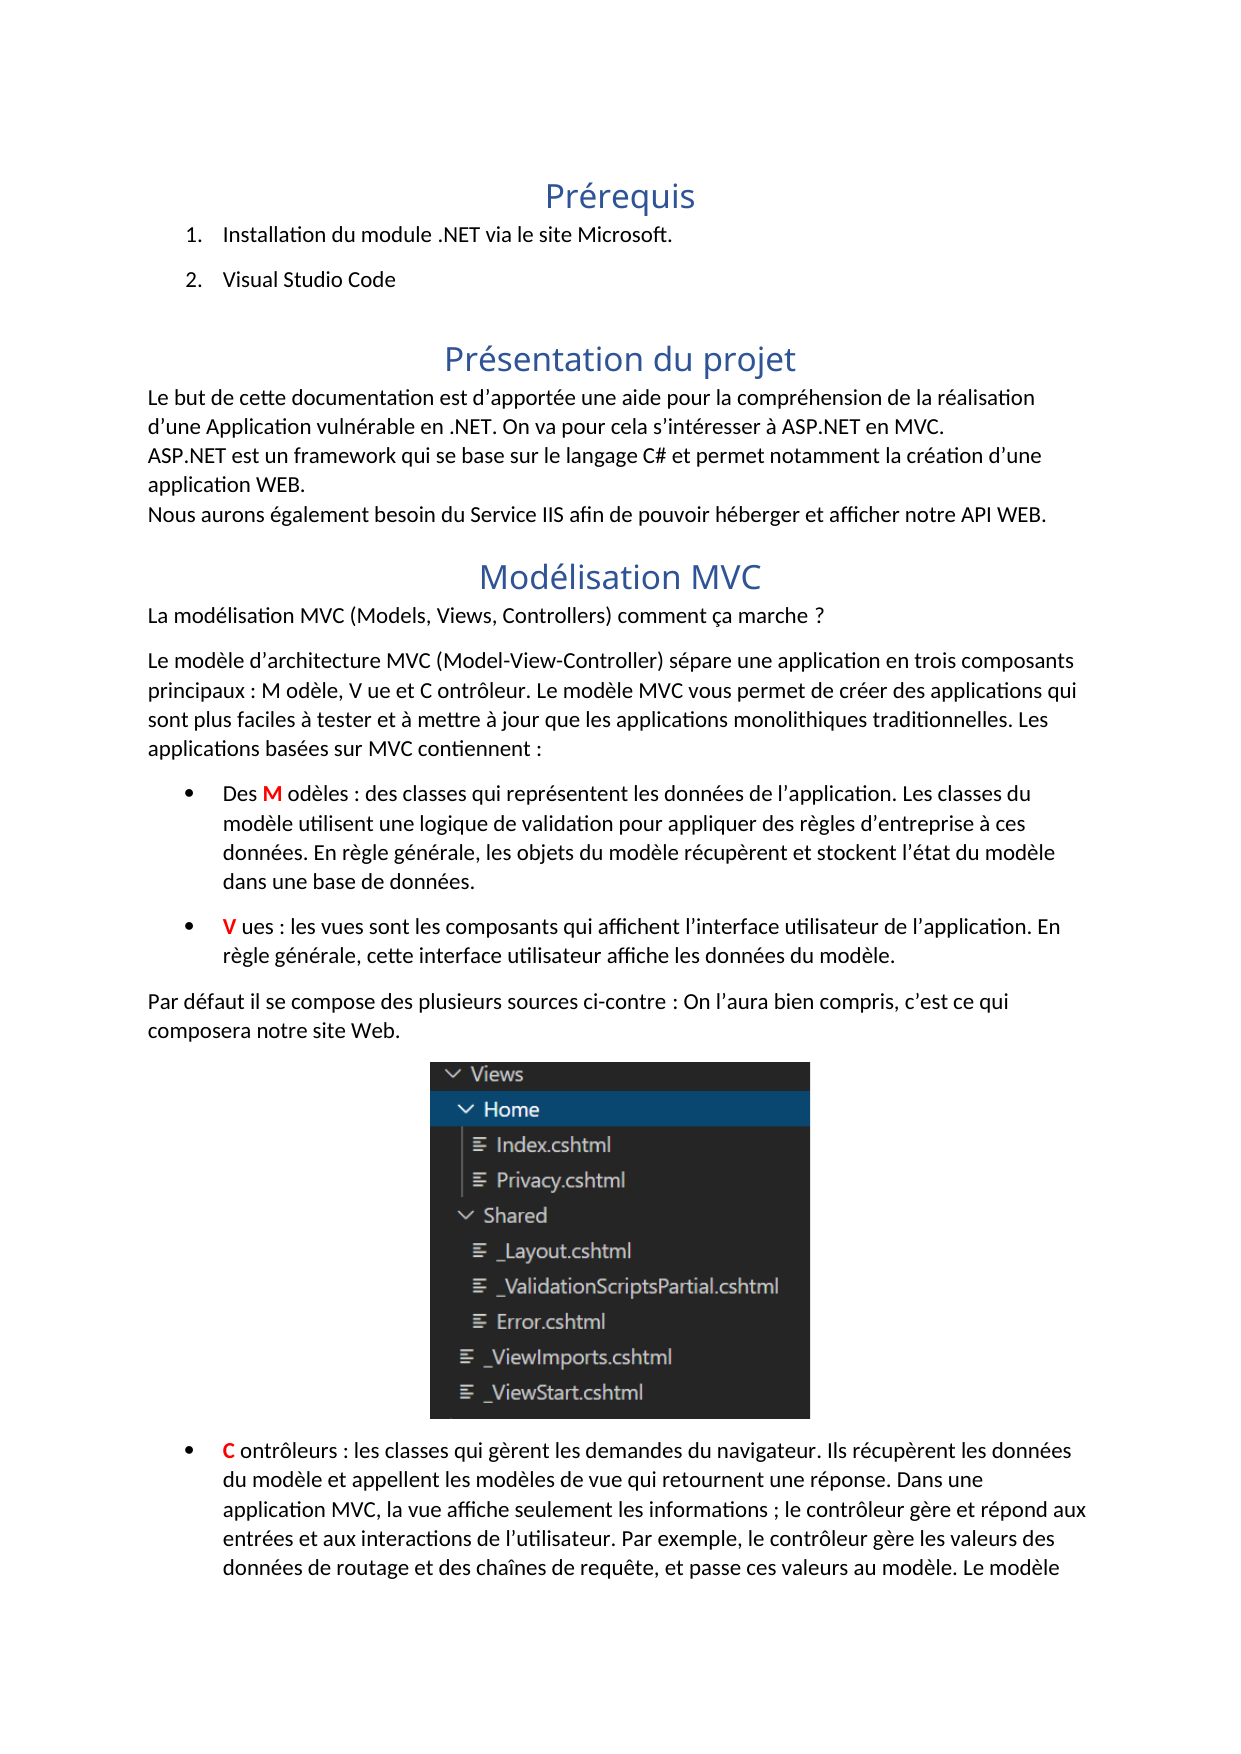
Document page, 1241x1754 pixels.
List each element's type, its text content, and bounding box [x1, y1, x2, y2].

subtitle Prérequis [148, 173, 1093, 218]
text Par défaut il se compose des plusieurs sources ci-contre : On l’aura bien compris, c’est ce qui composera notre site Web. [148, 987, 1093, 1044]
list Des M odèles : des classes qui représentent les données de l’application. Les classes du modèle utilisent une logique de validation pour appliquer des règles d’entreprise à ces données. En règle générale, les objets du modèle récupèrent et stockent l’état du modèle dans une base de données. [185, 779, 1093, 895]
subtitle Modélisation MVC [148, 554, 1093, 599]
text ASP.NET est un framework qui se base sur le langage C# et permet notamment la création d’une application WEB. [148, 442, 1093, 499]
text Nous aurons également besoin du Service IIS afin de pouvoir héberger et afficher notre API WEB. [148, 500, 1093, 528]
list V ues : les vues sont les composants qui affichent l’interface utilisateur de l’application. En règle générale, cette interface utilisateur affiche les données du modèle. [185, 912, 1093, 969]
subtitle Présentation du projet [148, 336, 1093, 382]
list C ontrôleurs : les classes qui gèrent les demandes du navigateur. Ils récupèrent les données du modèle et appellent les modèles de vue qui retournent une réponse. Dans une application MVC, la vue affiche seulement les informations ; le contrôleur gère et répond aux entrées et aux interactions de l’utilisateur. Par exemple, le contrôleur gère les valeurs des données de routage et des chaînes de requête, et passe ces valeurs au modèle. Le modèle [185, 1437, 1093, 1581]
text La modélisation MVC (Models, Views, Controllers) comment ça marche ? [148, 601, 1093, 629]
list Installation du module .NET via le site Microsoft. [185, 220, 1093, 248]
list Visual Studio Code [185, 266, 1093, 293]
text Le but de cette documentation est d’apportée une aide pour la compréhension de la réalisation d’une Application vulnérable en .NET. On va pour cela s’intéresser à ASP.NET en MVC. [148, 383, 1093, 441]
text Le modèle d’architecture MVC (Model-View-Controller) sépare une application en trois composants principaux : M odèle, V ue et C ontrôleur. Le modèle MVC vous permet de créer des applications qui sont plus faciles à tester et à mettre à jour que les applications monolithiques traditionnelles. Les applications basées sur MVC contiennent : [148, 647, 1093, 762]
